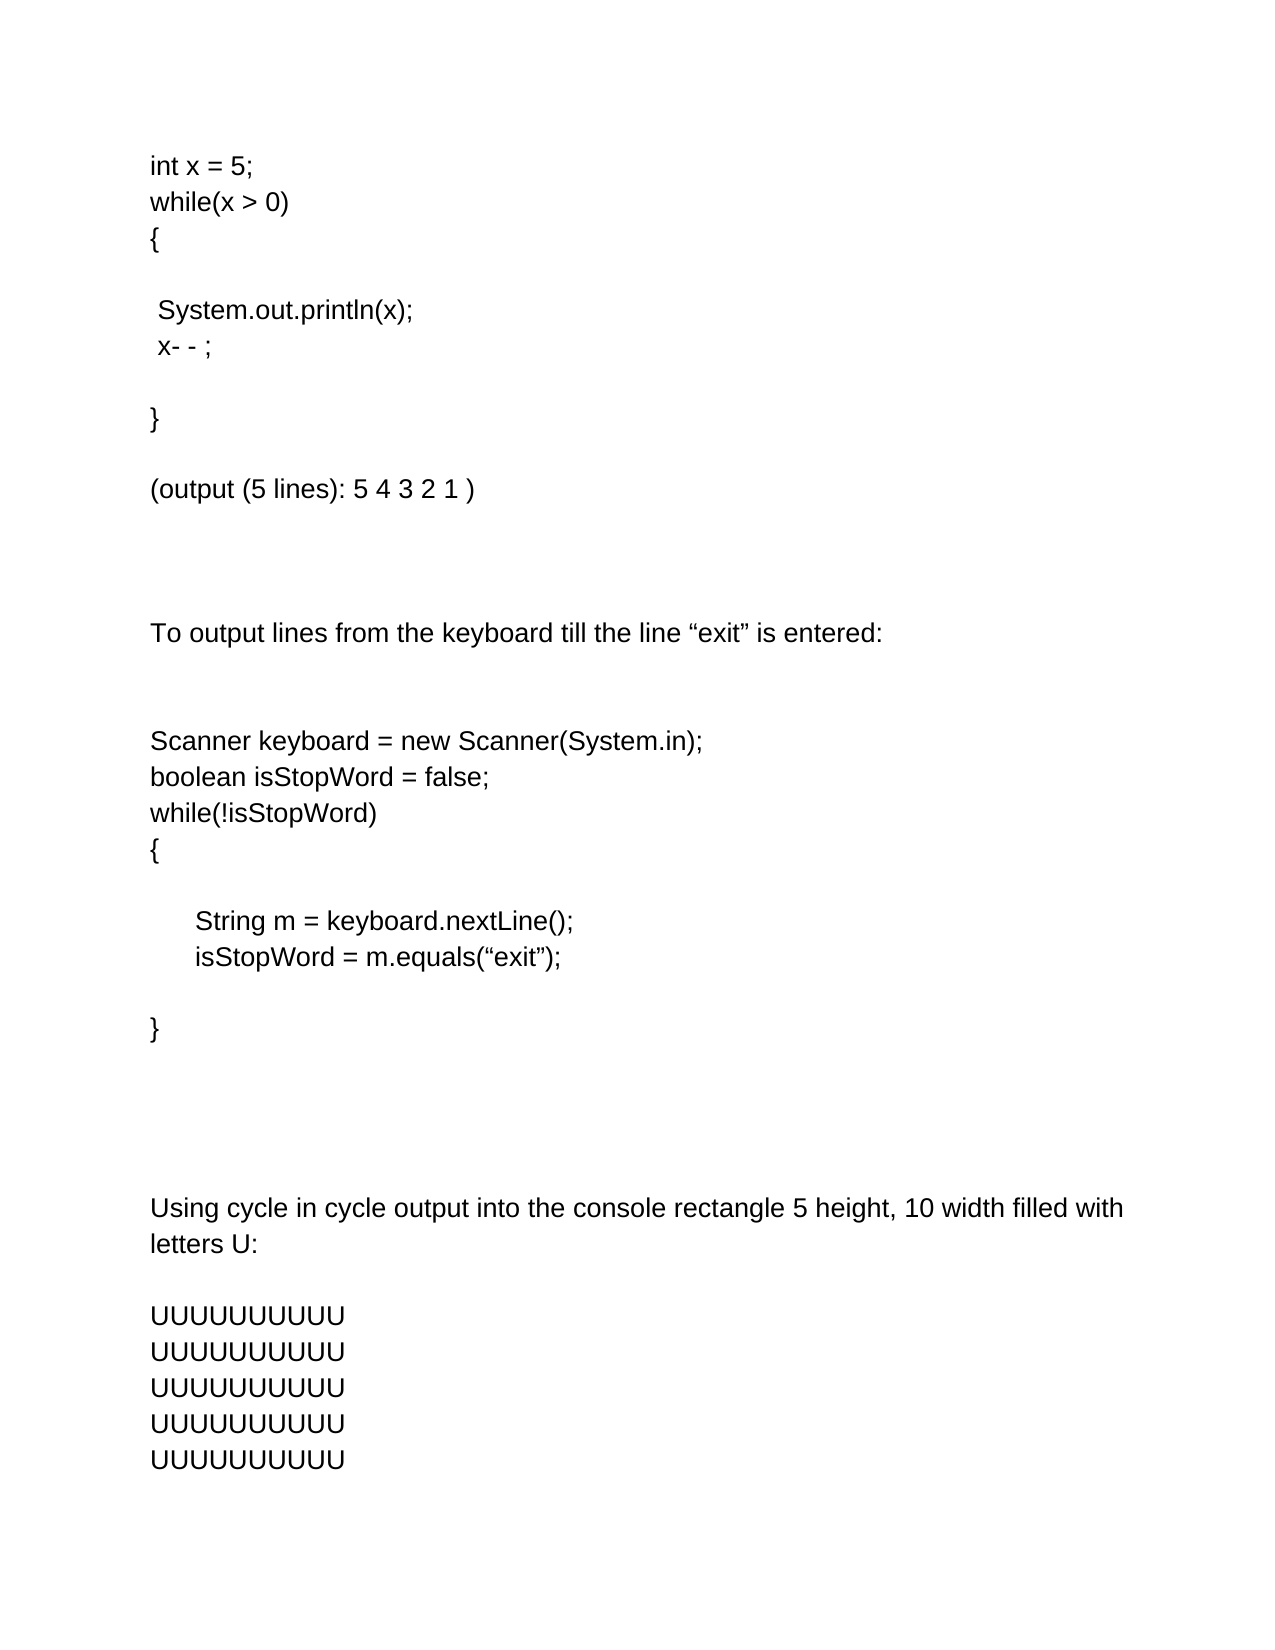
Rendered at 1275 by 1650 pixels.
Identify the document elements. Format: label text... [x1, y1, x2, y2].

text String m = keyboard.nextLine(); [150, 905, 1125, 936]
text UUUUUUUUUU [150, 1372, 1125, 1403]
text while(x > 0) [150, 186, 1125, 217]
text UUUUUUUUUU [150, 1444, 1125, 1475]
text System.out.println(x); [150, 294, 1125, 325]
text int x = 5; [150, 150, 1125, 181]
text boolean isStopWord = false; [150, 761, 1125, 792]
text x- - ; [150, 330, 1125, 361]
text { [150, 833, 1125, 864]
text isStopWord = m.equals(“exit”); [150, 941, 1125, 972]
text } [150, 402, 1125, 433]
text Using cycle in cycle output into the console rectangle 5 height, 10 width filled with letters U: [150, 1192, 1125, 1259]
text while(!isStopWord) [150, 797, 1125, 828]
text UUUUUUUUUU [150, 1408, 1125, 1439]
text To output lines from the keyboard till the line “exit” is entered: [150, 617, 1125, 648]
text Scanner keyboard = new Scanner(System.in); [150, 725, 1125, 756]
text (output (5 lines): 5 4 3 2 1 ) [150, 473, 1125, 505]
text { [150, 222, 1125, 253]
text UUUUUUUUUU [150, 1300, 1125, 1331]
text } [150, 1012, 1125, 1044]
text UUUUUUUUUU [150, 1336, 1125, 1367]
